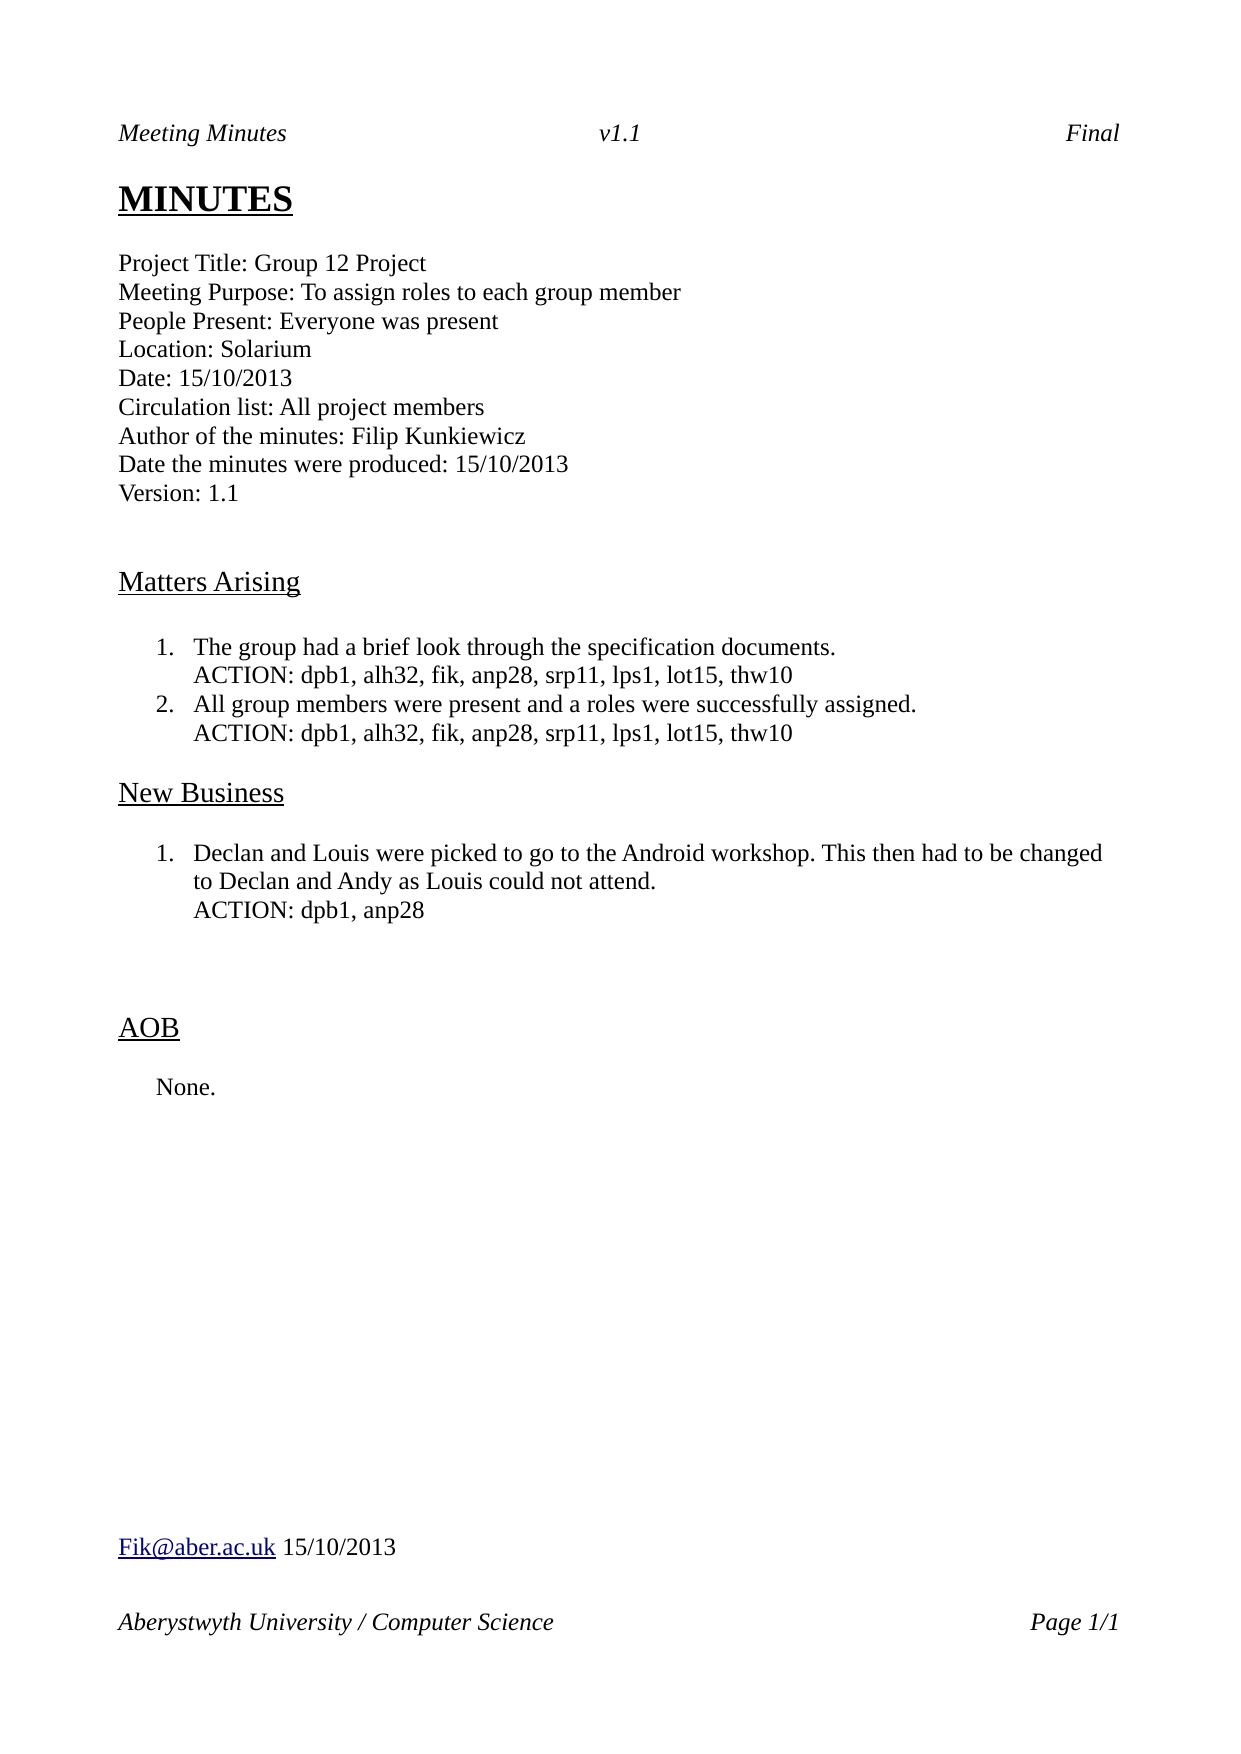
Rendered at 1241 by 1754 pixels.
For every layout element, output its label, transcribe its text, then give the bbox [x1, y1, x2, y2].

list ACTION: dpb1, alh32, fik, anp28, srp11, lps1, lot15, thw10 [156, 660, 1122, 689]
text None. [118, 1072, 1122, 1101]
text AOB [118, 1010, 1122, 1044]
list ACTION: dpb1, anp28 [156, 895, 1122, 924]
text Date the minutes were produced: 15/10/2013 [118, 449, 1122, 478]
text Author of the minutes: Filip Kunkiewicz [118, 421, 1122, 449]
text New Business [118, 775, 1122, 809]
list ACTION: dpb1, alh32, fik, anp28, srp11, lps1, lot15, thw10 [156, 718, 1122, 747]
text Project Title: Group 12 Project [118, 248, 1122, 277]
text Fik@aber.ac.uk 15/10/2013 [118, 1532, 1122, 1561]
text Location: Solarium [118, 334, 1122, 363]
text Date: 15/10/2013 [118, 363, 1122, 392]
text Matters Arising [118, 564, 1122, 598]
text Circulation list: All project members [118, 392, 1122, 421]
text People Present: Everyone was present [118, 306, 1122, 334]
list The group had a brief look through the specification documents. [156, 632, 1122, 660]
text Meeting Purpose: To assign roles to each group member [118, 277, 1122, 306]
list Declan and Louis were picked to go to the Android workshop. This then had to be changed to Declan and Andy as Louis could not attend. [156, 838, 1122, 895]
text Version: 1.1 [118, 478, 1122, 507]
text MINUTES [118, 176, 1122, 219]
list All group members were present and a roles were successfully assigned. [156, 689, 1122, 718]
